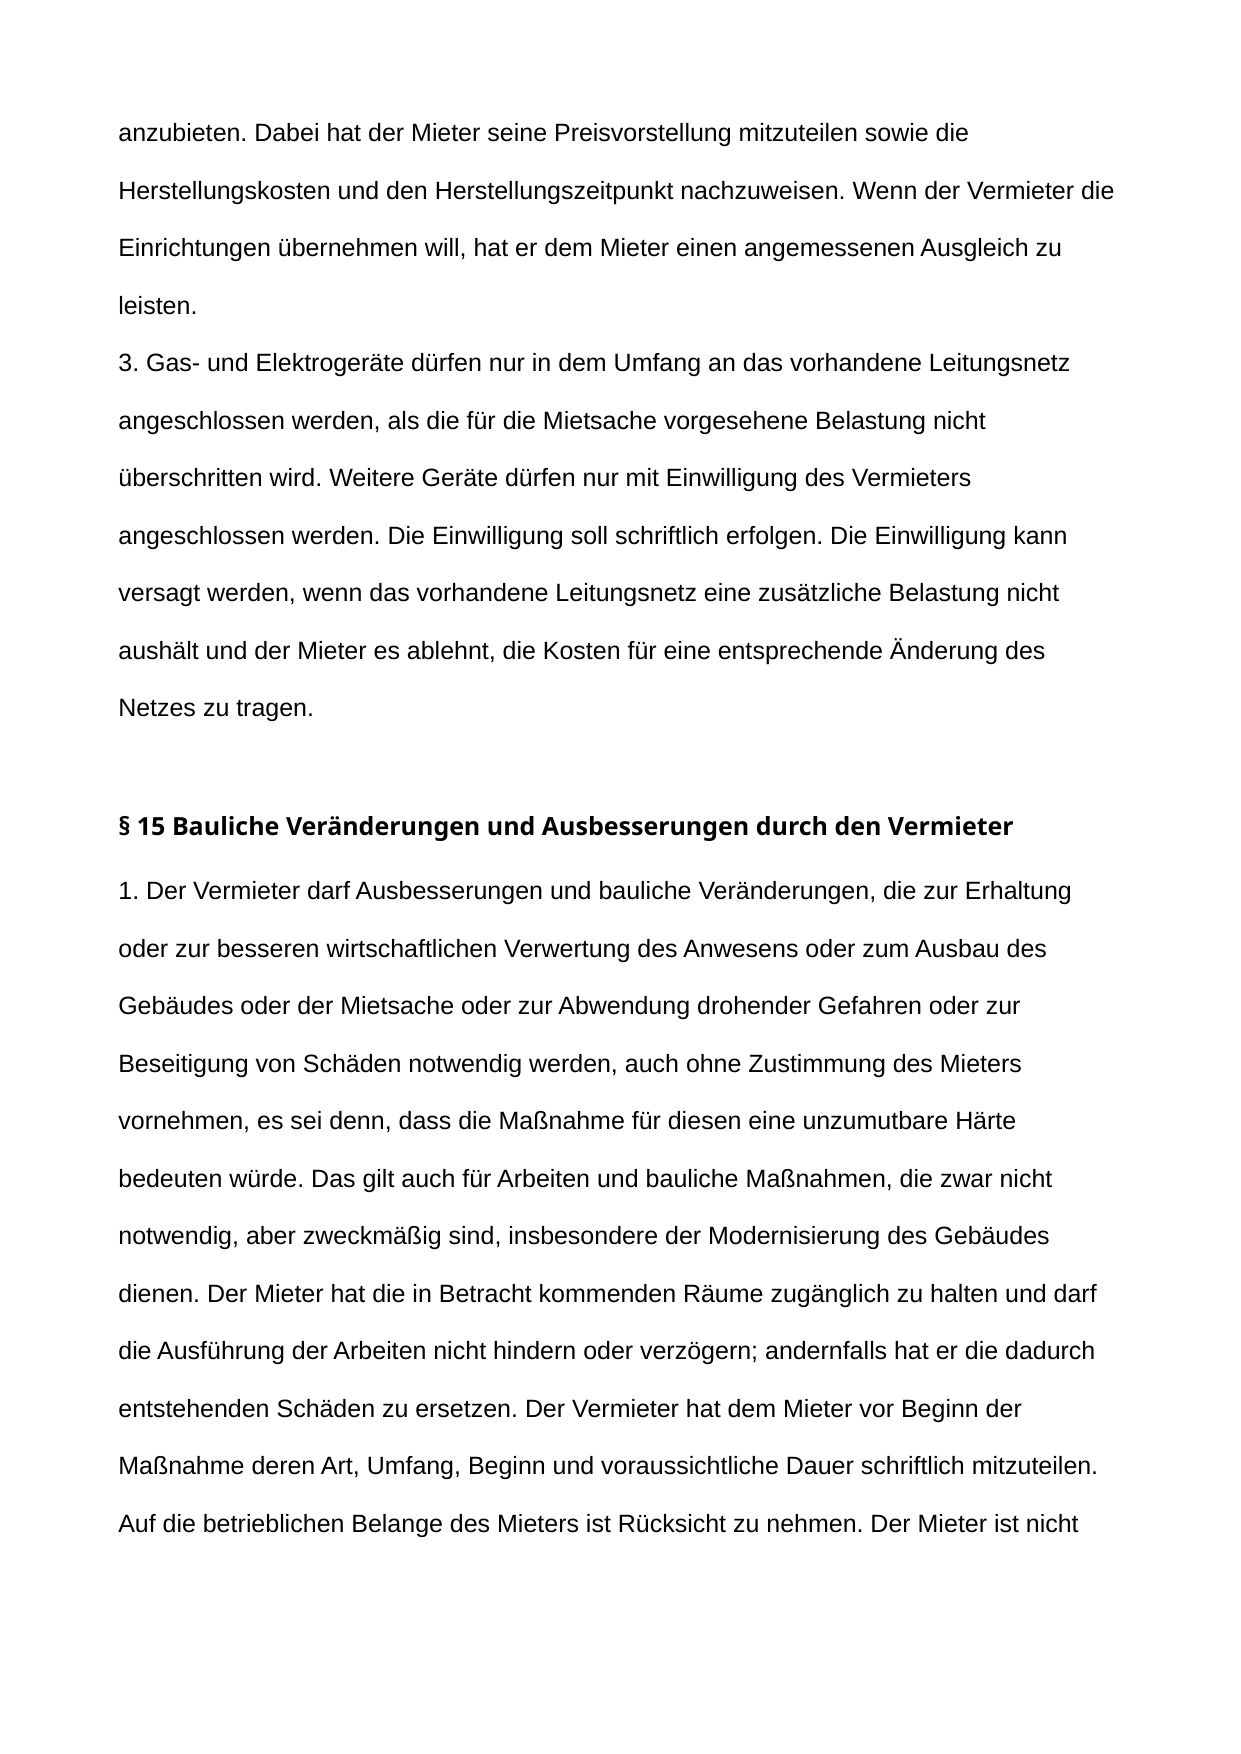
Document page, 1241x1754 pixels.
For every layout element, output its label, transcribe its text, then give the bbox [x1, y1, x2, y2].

text 1. Der Vermieter darf Ausbesserungen und bauliche Veränderungen, die zur Erhaltung oder zur besseren wirtschaftlichen Verwertung des Anwesens oder zum Ausbau des Gebäudes oder der Mietsache oder zur Abwendung drohender Gefahren oder zur Beseitigung von Schäden notwendig werden, auch ohne Zustimmung des Mieters vornehmen, es sei denn, dass die Maßnahme für diesen eine unzumutbare Härte bedeuten würde. Das gilt auch für Arbeiten und bauliche Maßnahmen, die zwar nicht notwendig, aber zweckmäßig sind, insbesondere der Modernisierung des Gebäudes dienen. Der Mieter hat die in Betracht kommenden Räume zugänglich zu halten und darf die Ausführung der Arbeiten nicht hindern oder verzögern; andernfalls hat er die dadurch entstehenden Schäden zu ersetzen. Der Vermieter hat dem Mieter vor Beginn der Maßnahme deren Art, Umfang, Beginn und voraussichtliche Dauer schriftlich mitzuteilen. Auf die betrieblichen Belange des Mieters ist Rücksicht zu nehmen. Der Mieter ist nicht [118, 876, 1122, 1537]
text anzubieten. Dabei hat der Mieter seine Preisvorstellung mitzuteilen sowie die Herstellungskosten und den Herstellungszeitpunkt nachzuweisen. Wenn der Vermieter die Einrichtungen übernehmen will, hat er dem Mieter einen angemessenen Ausgleich zu leisten. [118, 118, 1122, 319]
text § 15 Bauliche Veränderungen und Ausbesserungen durch den Vermieter [118, 808, 1122, 842]
text 3. Gas- und Elektrogeräte dürfen nur in dem Umfang an das vorhandene Leitungsnetz angeschlossen werden, als die für die Mietsache vorgesehene Belastung nicht überschritten wird. Weitere Geräte dürfen nur mit Einwilligung des Vermieters angeschlossen werden. Die Einwilligung soll schriftlich erfolgen. Die Einwilligung kann versagt werden, wenn das vorhandene Leitungsnetz eine zusätzliche Belastung nicht aushält und der Mieter es ablehnt, die Kosten für eine entsprechende Änderung des Netzes zu tragen. [118, 348, 1122, 722]
